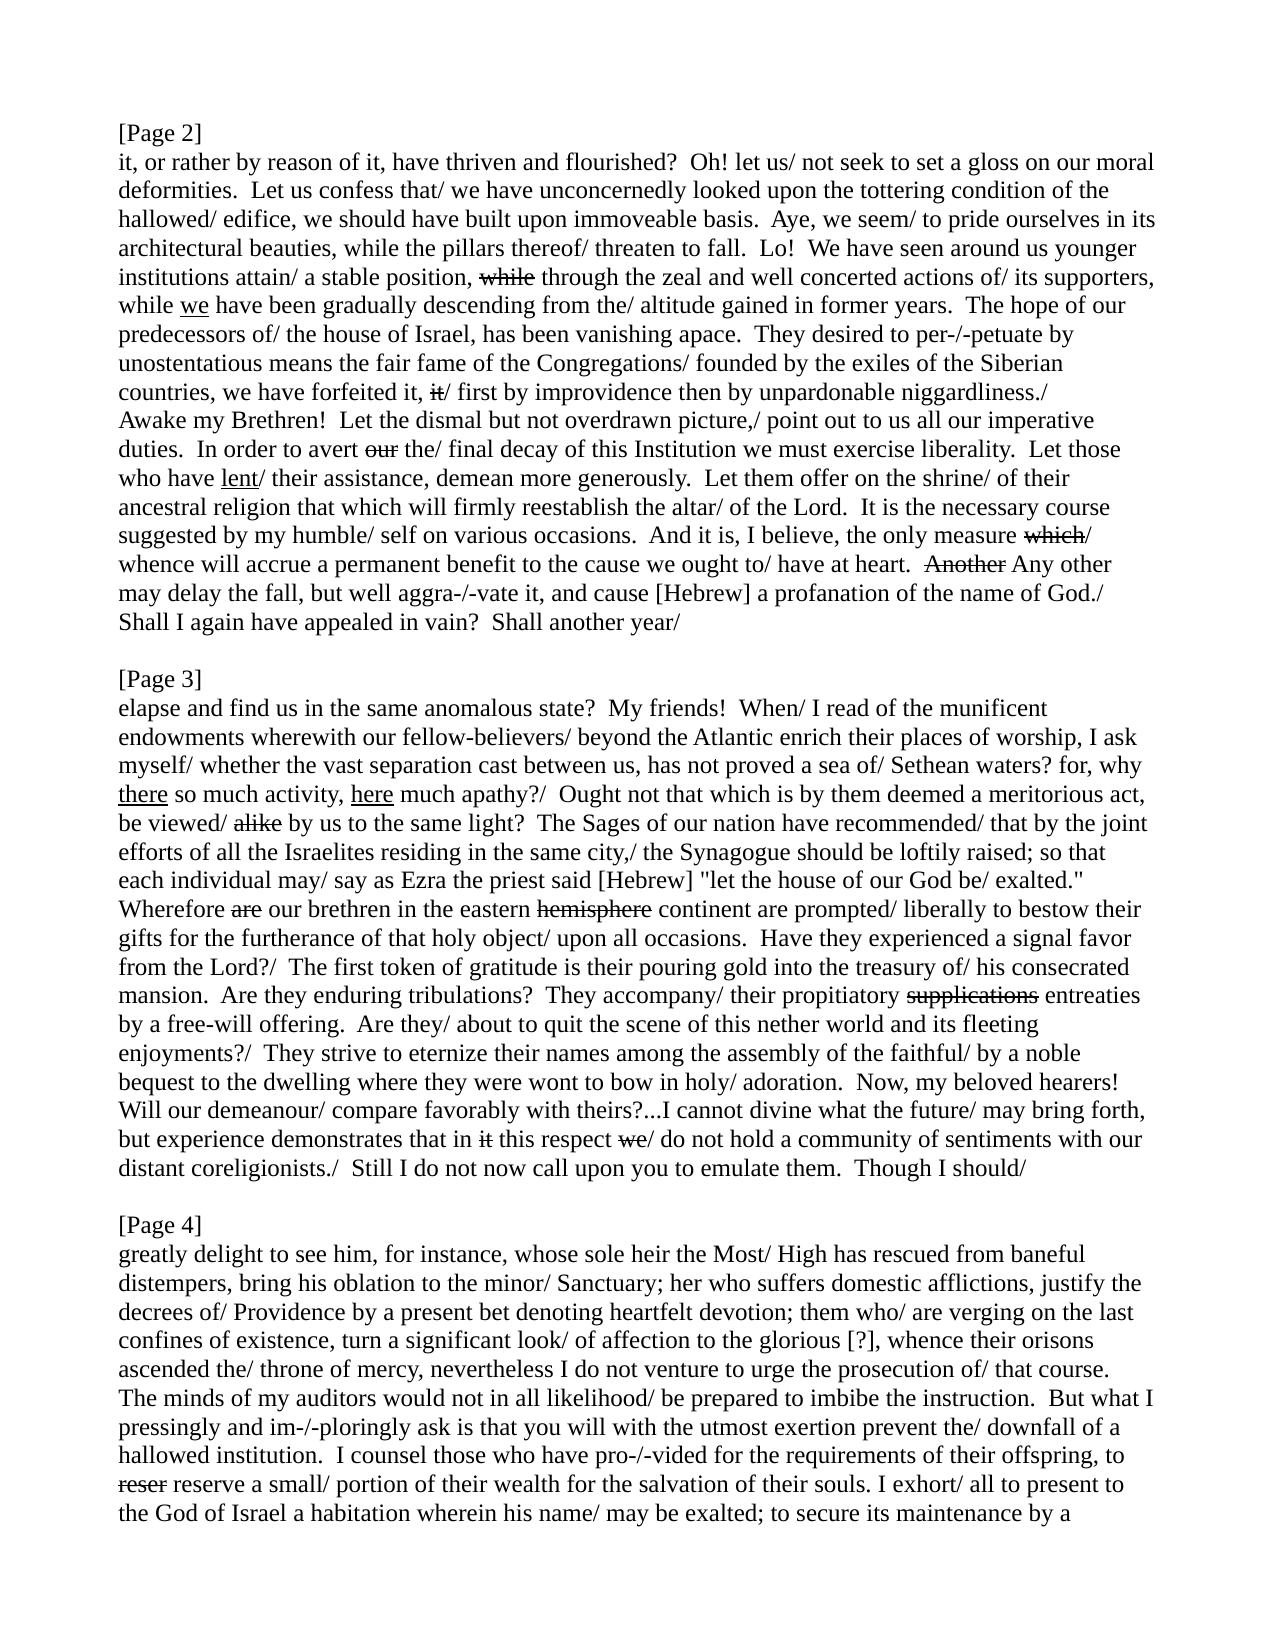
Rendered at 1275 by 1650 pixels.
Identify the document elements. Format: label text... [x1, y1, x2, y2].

text Awake my Brethren! Let the dismal but not overdrawn picture,/ point out to us all our imperative duties. In order to avert our the/ final decay of this Institution we must exercise liberality. Let those who have lent/ their assistance, demean more generously. Let them offer on the shrine/ of their ancestral religion that which will firmly reestablish the altar/ of the Lord. It is the necessary course suggested by my humble/ self on various occasions. And it is, I believe, the only measure which/ whence will accrue a permanent benefit to the cause we ought to/ have at heart. Another Any other may delay the fall, but well aggra-/-vate it, and cause [Hebrew] a profanation of the name of God./ Shall I again have appealed in vain? Shall another year/ [118, 406, 1157, 636]
text greatly delight to see him, for instance, whose sole heir the Most/ High has rescued from baneful distempers, bring his oblation to the minor/ Sanctuary; her who suffers domestic afflictions, justify the decrees of/ Providence by a present bet denoting heartfelt devotion; them who/ are verging on the last confines of existence, turn a significant look/ of affection to the glorious [?], whence their orisons ascended the/ throne of mercy, nevertheless I do not venture to urge the prosecution of/ that course. The minds of my auditors would not in all likelihood/ be prepared to imbibe the instruction. But what I pressingly and im-/-ploringly ask is that you will with the utmost exertion prevent the/ downfall of a hallowed institution. I counsel those who have pro-/-vided for the requirements of their offspring, to reser reserve a small/ portion of their wealth for the salvation of their souls. I exhort/ all to present to the God of Israel a habitation wherein his name/ may be exalted; to secure its maintenance by a [118, 1239, 1157, 1527]
text [Page 2] [118, 118, 1157, 147]
text elapse and find us in the same anomalous state? My friends! When/ I read of the munificent endowments wherewith our fellow-believers/ beyond the Atlantic enrich their places of worship, I ask myself/ whether the vast separation cast between us, has not proved a sea of/ Sethean waters? for, why there so much activity, here much apathy?/ Ought not that which is by them deemed a meritorious act, be viewed/ alike by us to the same light? The Sages of our nation have recommended/ that by the joint efforts of all the Israelites residing in the same city,/ the Synagogue should be loftily raised; so that each individual may/ say as Ezra the priest said [Hebrew] "let the house of our God be/ exalted." Wherefore are our brethren in the eastern hemisphere continent are prompted/ liberally to bestow their gifts for the furtherance of that holy object/ upon all occasions. Have they experienced a signal favor from the Lord?/ The first token of gratitude is their pouring gold into the treasury of/ his consecrated mansion. Are they enduring tribulations? They accompany/ their propitiatory supplications entreaties by a free-will offering. Are they/ about to quit the scene of this nether world and its fleeting enjoyments?/ They strive to eternize their names among the assembly of the faithful/ by a noble bequest to the dwelling where they were wont to bow in holy/ adoration. Now, my beloved hearers! Will our demeanour/ compare favorably with theirs?...I cannot divine what the future/ may bring forth, but experience demonstrates that in it this respect we/ do not hold a community of sentiments with our distant coreligionists./ Still I do not now call upon you to emulate them. Though I should/ [118, 693, 1157, 1182]
text it, or rather by reason of it, have thriven and flourished? Oh! let us/ not seek to set a gloss on our moral deformities. Let us confess that/ we have unconcernedly looked upon the tottering condition of the hallowed/ edifice, we should have built upon immoveable basis. Aye, we seem/ to pride ourselves in its architectural beauties, while the pillars thereof/ threaten to fall. Lo! We have seen around us younger institutions attain/ a stable position, while through the zeal and well concerted actions of/ its supporters, while we have been gradually descending from the/ altitude gained in former years. The hope of our predecessors of/ the house of Israel, has been vanishing apace. They desired to per-/-petuate by unostentatious means the fair fame of the Congregations/ founded by the exiles of the Siberian countries, we have forfeited it, it/ first by improvidence then by unpardonable niggardliness./ [118, 147, 1157, 406]
text [Page 3] [118, 664, 1157, 693]
text [Page 4] [118, 1211, 1157, 1239]
